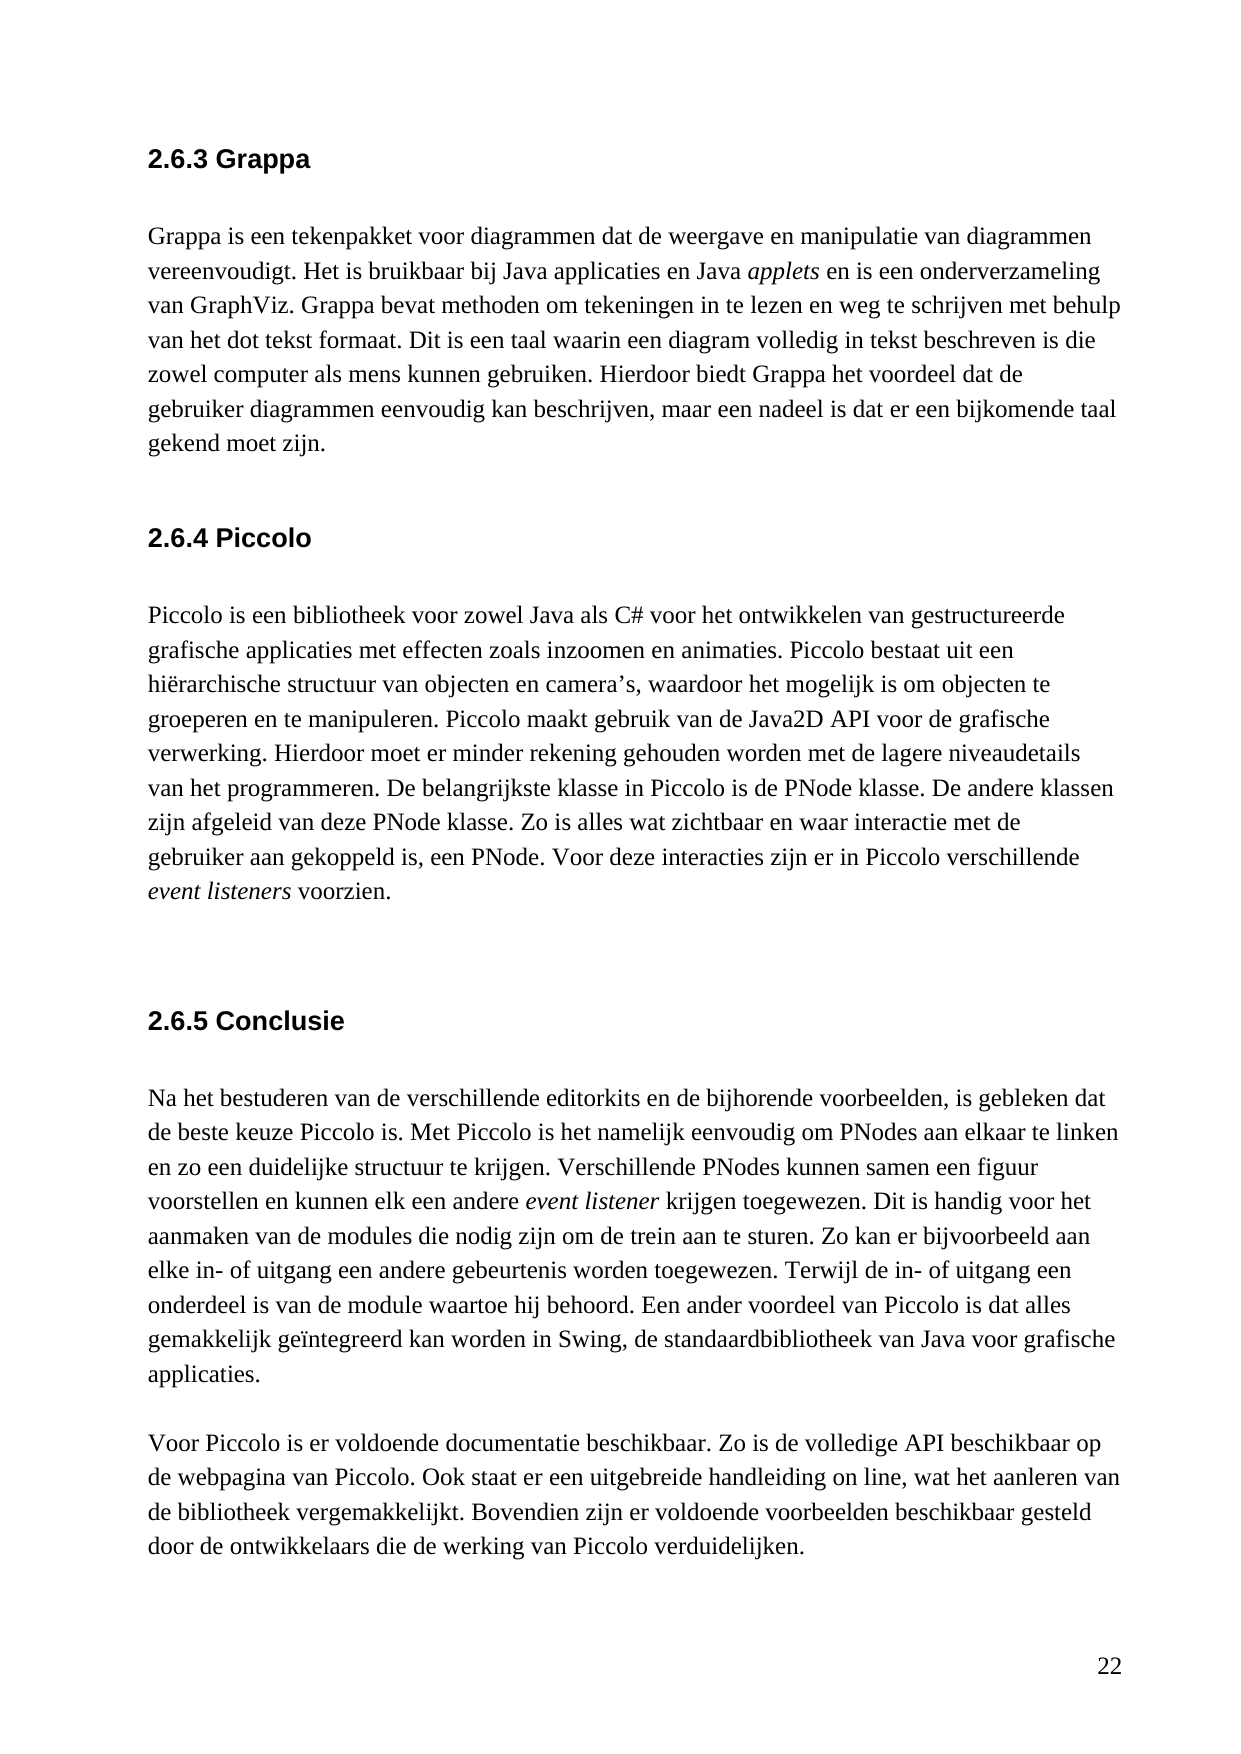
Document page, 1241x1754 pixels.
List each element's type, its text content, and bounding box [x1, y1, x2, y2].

text Piccolo is een bibliotheek voor zowel Java als C# voor het ontwikkelen van gestructureerde grafische applicaties met effecten zoals inzoomen en animaties. Piccolo bestaat uit een hiërarchische structuur van objecten en camera’s, waardoor het mogelijk is om objecten te groeperen en te manipuleren. Piccolo maakt gebruik van de Java2D API voor de grafische verwerking. Hierdoor moet er minder rekening gehouden worden met de lagere niveaudetails van het programmeren. De belangrijkste klasse in Piccolo is de PNode klasse. De andere klassen zijn afgeleid van deze PNode klasse. Zo is alles wat zichtbaar en waar interactie met de gebruiker aan gekoppeld is, een PNode. Voor deze interacties zijn er in Piccolo verschillende event listeners voorzien. [148, 600, 1122, 905]
text Grappa is een tekenpakket voor diagrammen dat de weergave en manipulatie van diagrammen vereenvoudigt. Het is bruikbaar bij Java applicaties en Java applets en is een onderverzameling van GraphViz. Grappa bevat methoden om tekeningen in te lezen en weg te schrijven met behulp van het dot tekst formaat. Dit is een taal waarin een diagram volledig in tekst beschreven is die zowel computer als mens kunnen gebruiken. Hierdoor biedt Grappa het voordeel dat de gebruiker diagrammen eenvoudig kan beschrijven, maar een nadeel is dat er een bijkomende taal gekend moet zijn. [148, 221, 1122, 457]
text Voor Piccolo is er voldoende documentatie beschikbaar. Zo is de volledige API beschikbaar op de webpagina van Piccolo. Ook staat er een uitgebreide handleiding on line, wat het aanleren van de bibliotheek vergemakkelijkt. Bovendien zijn er voldoende voorbeelden beschikbaar gesteld door de ontwikkelaars die de werking van Piccolo verduidelijken. [148, 1428, 1122, 1560]
text Na het bestuderen van de verschillende editorkits en de bijhorende voorbeelden, is gebleken dat de beste keuze Piccolo is. Met Piccolo is het namelijk eenvoudig om PNodes aan elkaar te linken en zo een duidelijke structuur te krijgen. Verschillende PNodes kunnen samen een figuur voorstellen en kunnen elk een andere event listener krijgen toegewezen. Dit is handig voor het aanmaken van de modules die nodig zijn om de trein aan te sturen. Zo kan er bijvoorbeeld aan elke in- of uitgang een andere gebeurtenis worden toegewezen. Terwijl de in- of uitgang een onderdeel is van de module waartoe hij behoord. Een ander voordeel van Piccolo is dat alles gemakkelijk geïntegreerd kan worden in Swing, de standaardbibliotheek van Java voor grafische applicaties. [148, 1083, 1122, 1387]
text 2.6.5 Conclusie [148, 1005, 1122, 1036]
text 2.6.3 Grappa [148, 143, 1122, 174]
text 2.6.4 Piccolo [148, 522, 1122, 553]
